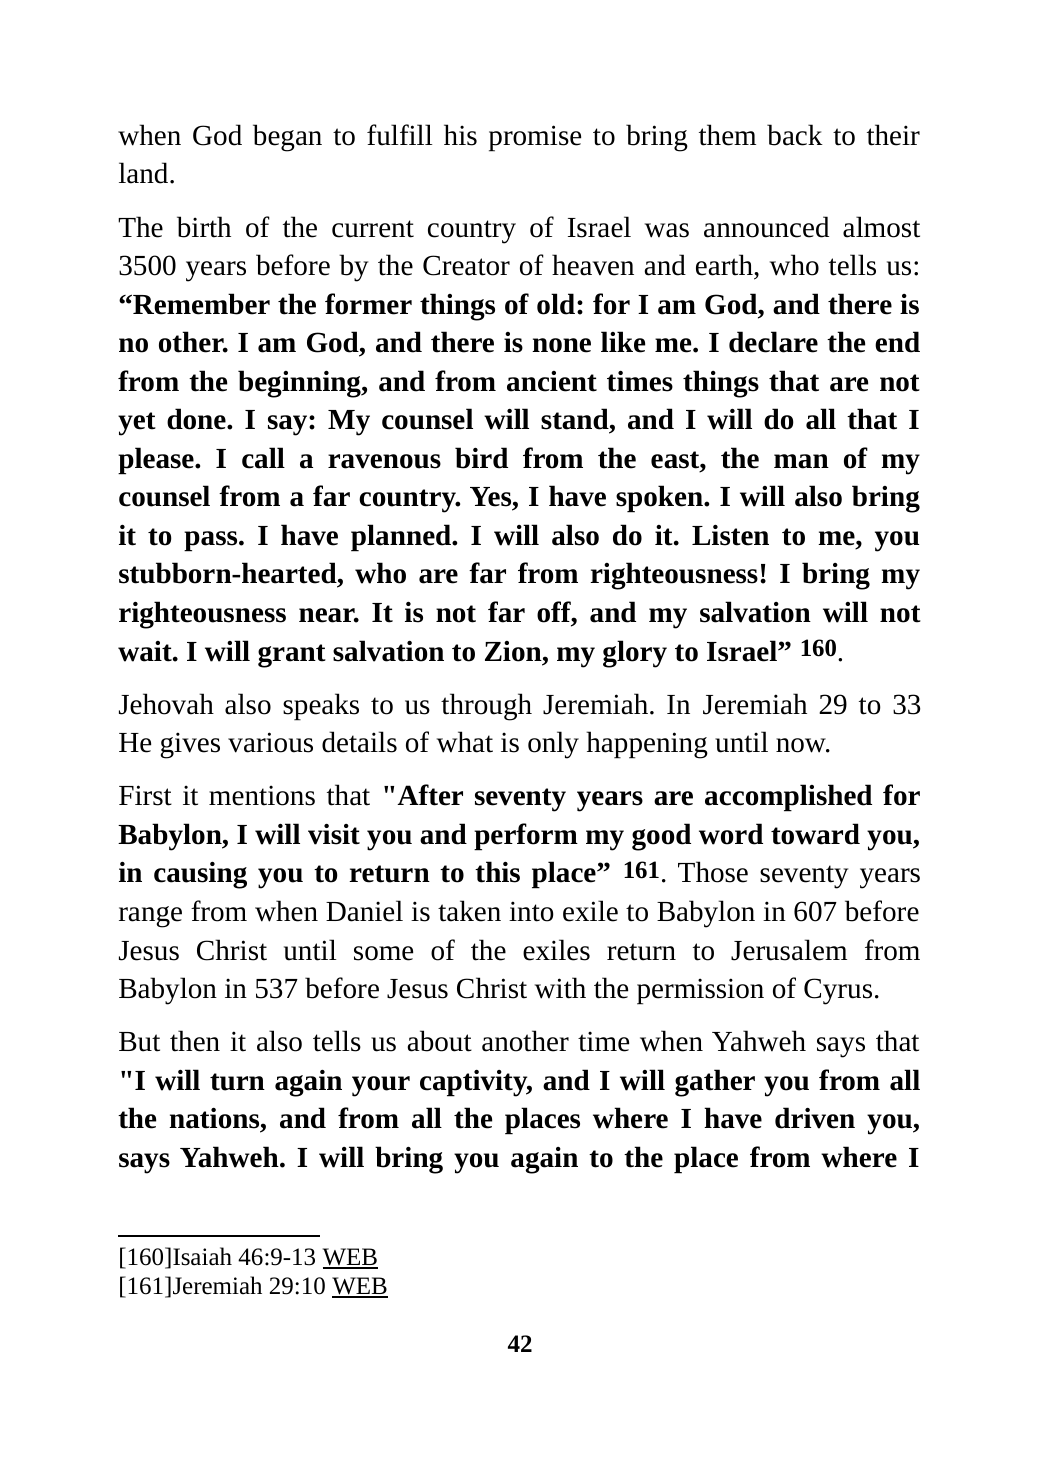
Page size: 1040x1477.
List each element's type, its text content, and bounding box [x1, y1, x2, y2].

text Isaiah 46:9-13 WEB [118, 1242, 921, 1271]
text Jehovah also speaks to us through Jeremiah. In Jeremiah 29 to 33 He gives various details of what is only happening until now. [118, 687, 921, 759]
text The birth of the current country of Israel was announced almost 3500 years before by the Creator of heaven and earth, who tells us: “Remember the former things of old: for I am God, and there is no other. I am God, and there is none like me. I declare the end from the beginning, and from ancient times things that are not yet done. I say: My counsel will stand, and I will do all that I please. I call a ravenous bird from the east, the man of my counsel from a far country. Yes, I have spoken. I will also bring it to pass. I have planned. I will also do it. Listen to me, you stubborn-hearted, who are far from righteousness! I bring my righteousness near. It is not far off, and my salvation will not wait. I will grant salvation to Zion, my glory to Israel” . [118, 210, 921, 667]
text Jeremiah 29:10 WEB [118, 1271, 921, 1300]
text when God began to fulfill his promise to bring them back to their land. [118, 118, 921, 190]
text First it mentions that "After seventy years are accomplished for Babylon, I will visit you and perform my good word toward you, in causing you to return to this place” . Those seventy years range from when Daniel is taken into exile to Babylon in 607 before Jesus Christ until some of the exiles return to Jerusalem from Babylon in 537 before Jesus Christ with the permission of Cyrus. [118, 778, 921, 1005]
text But then it also tells us about another time when Yahweh says that "I will turn again your captivity, and I will gather you from all the nations, and from all the places where I have driven you, says Yahweh. I will bring you again to the place from where I caused you to be carried away captive” , and that “behold, the days come, says Yahweh, that I will reverse the captivity of my people Israel and Judah, says Yahweh. I will cause them to return to the land that I gave to their fathers, and they will POSSESS IT” , and that “in that day, says Yahweh of Armies, that I will break his yoke from off your neck, and will burst your bonds. Strangers WILL NO MORE make them their bondservants” , and that “Jacob will return, and will be quiet and at ease. No one will make him afraid” , and that “Their children also will be as before, and their congregation will be established before me. I will punish all who oppress them” , and that “At that time, says Yahweh, I will be the God of all the families of Israel, and they will be my people” , and that “I will build you again, and you will be built, O virgin of Israel. You will again be adorned with your tambourines, and will go out in the dances of those who make merry. Again you will plant vineyards on the mountains of Samaria. The planters will plant, and will enjoy its fruit” , and that they “Sing with gladness for Jacob, and shout for the CHIEF of the nations” , and that “Behold, I will bring them from the north country, and gather them from the UTTERMOST parts of the earth, along with the blind and the lame,the woman with child and her who travails with child together. They will return as a great company” , and that “Hear Yahweh’s word, you nations, and declare it in the distant islands. Say, He who scattered Israel will gather him, and keep him, as a shepherd does his flock" , and that Jerusalem “will NOT BE plucked up or thrown down ANY MORE FOREVER” . [118, 1024, 921, 1173]
